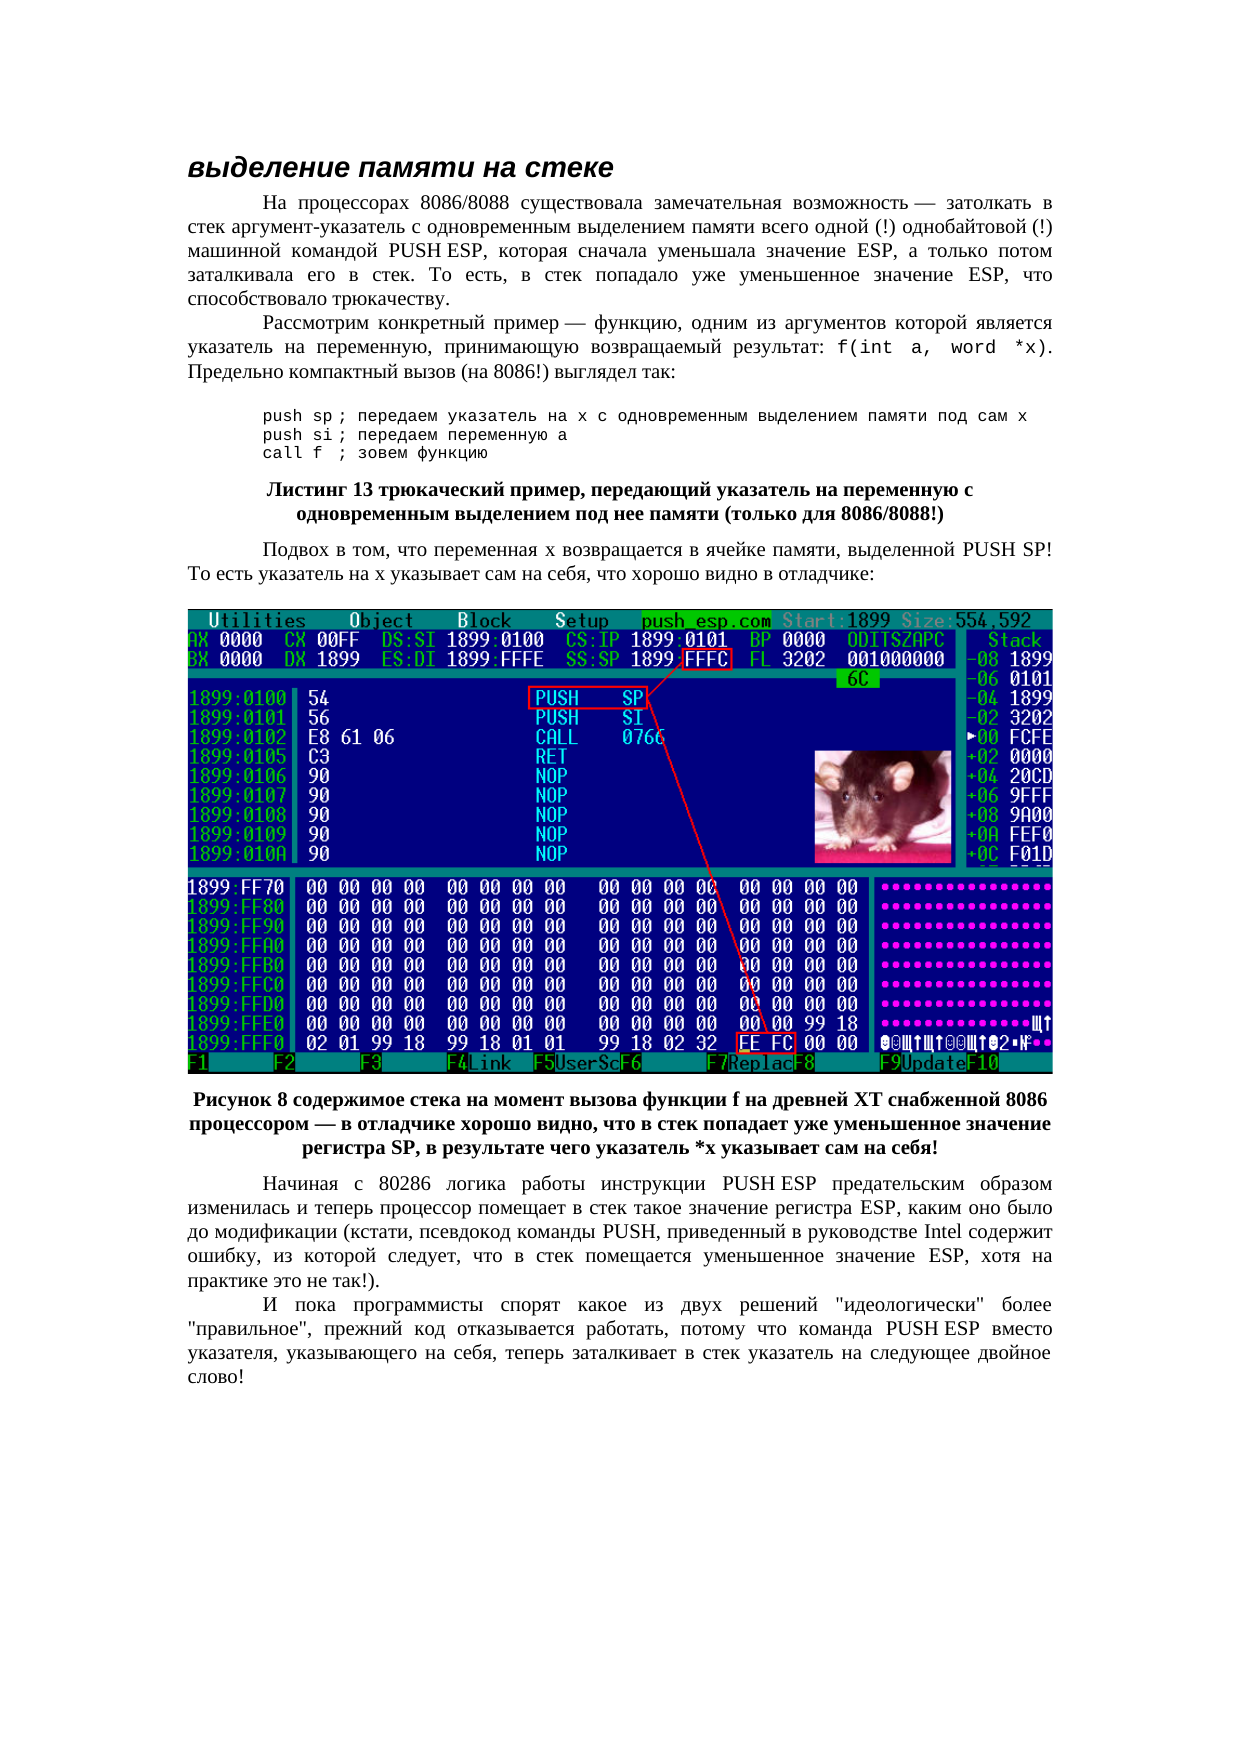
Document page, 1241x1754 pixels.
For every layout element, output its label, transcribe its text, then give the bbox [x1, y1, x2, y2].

text push si ; передаем переменную a [187, 426, 1053, 445]
text Рассмотрим конкретный пример — функцию, одним из аргументов которой является указатель на переменную, принимающую возвращаемый результат: f(int a, word *x). Предельно компактный вызов (на 8086!) выглядел так: [187, 310, 1053, 383]
text Рисунок 8 содержимое стека на момент вызова функции f на древней XT снабженной 8086 процессором — в отладчике хорошо видно, что в стек попадает уже уменьшенное значение регистра SP, в результате чего указатель *x указывает сам на себя! [187, 1087, 1053, 1159]
text push sp ; передаем указатель на x с одновременным выделением памяти под сам x [187, 407, 1053, 426]
text Подвох в том, что переменная x возвращается в ячейке памяти, выделенной PUSH SP! То есть указатель на x указывает сам на себя, что хорошо видно в отладчике: [187, 537, 1053, 585]
text Листинг 13 трюкаческий пример, передающий указатель на переменную с одновременным выделением под нее памяти (только для 8086/8088!) [187, 476, 1053, 524]
text Начиная с 80286 логика работы инструкции PUSH ESP предательским образом изменилась и теперь процессор помещает в стек такое значение регистра ESP, каким оно было до модификации (кстати, псевдокод команды PUSH, приведенный в руководстве Intel содержит ошибку, из которой следует, что в стек помещается уменьшенное значение ESP, хотя на практике это не так!). [187, 1171, 1053, 1292]
picture [187, 609, 1053, 1074]
text И пока программисты спорят какое из двух решений "идеологически" более "правильное", прежний код отказывается работать, потому что команда PUSH ESP вместо указателя, указывающего на себя, теперь заталкивает в стек указатель на следующее двойное слово! [187, 1292, 1053, 1388]
text На процессорах 8086/8088 существовала замечательная возможность — затолкать в стек аргумент-указатель с одновременным выделением памяти всего одной (!) однобайтовой (!) машинной командой PUSH ESP, которая сначала уменьшала значение ESP, а только потом заталкивала его в стек. То есть, в стек попадало уже уменьшенное значение ESP, что способствовало трюкачеству. [187, 190, 1053, 310]
text call f ; зовем функцию [187, 445, 1053, 464]
subtitle выделение памяти на стеке [187, 150, 1053, 183]
